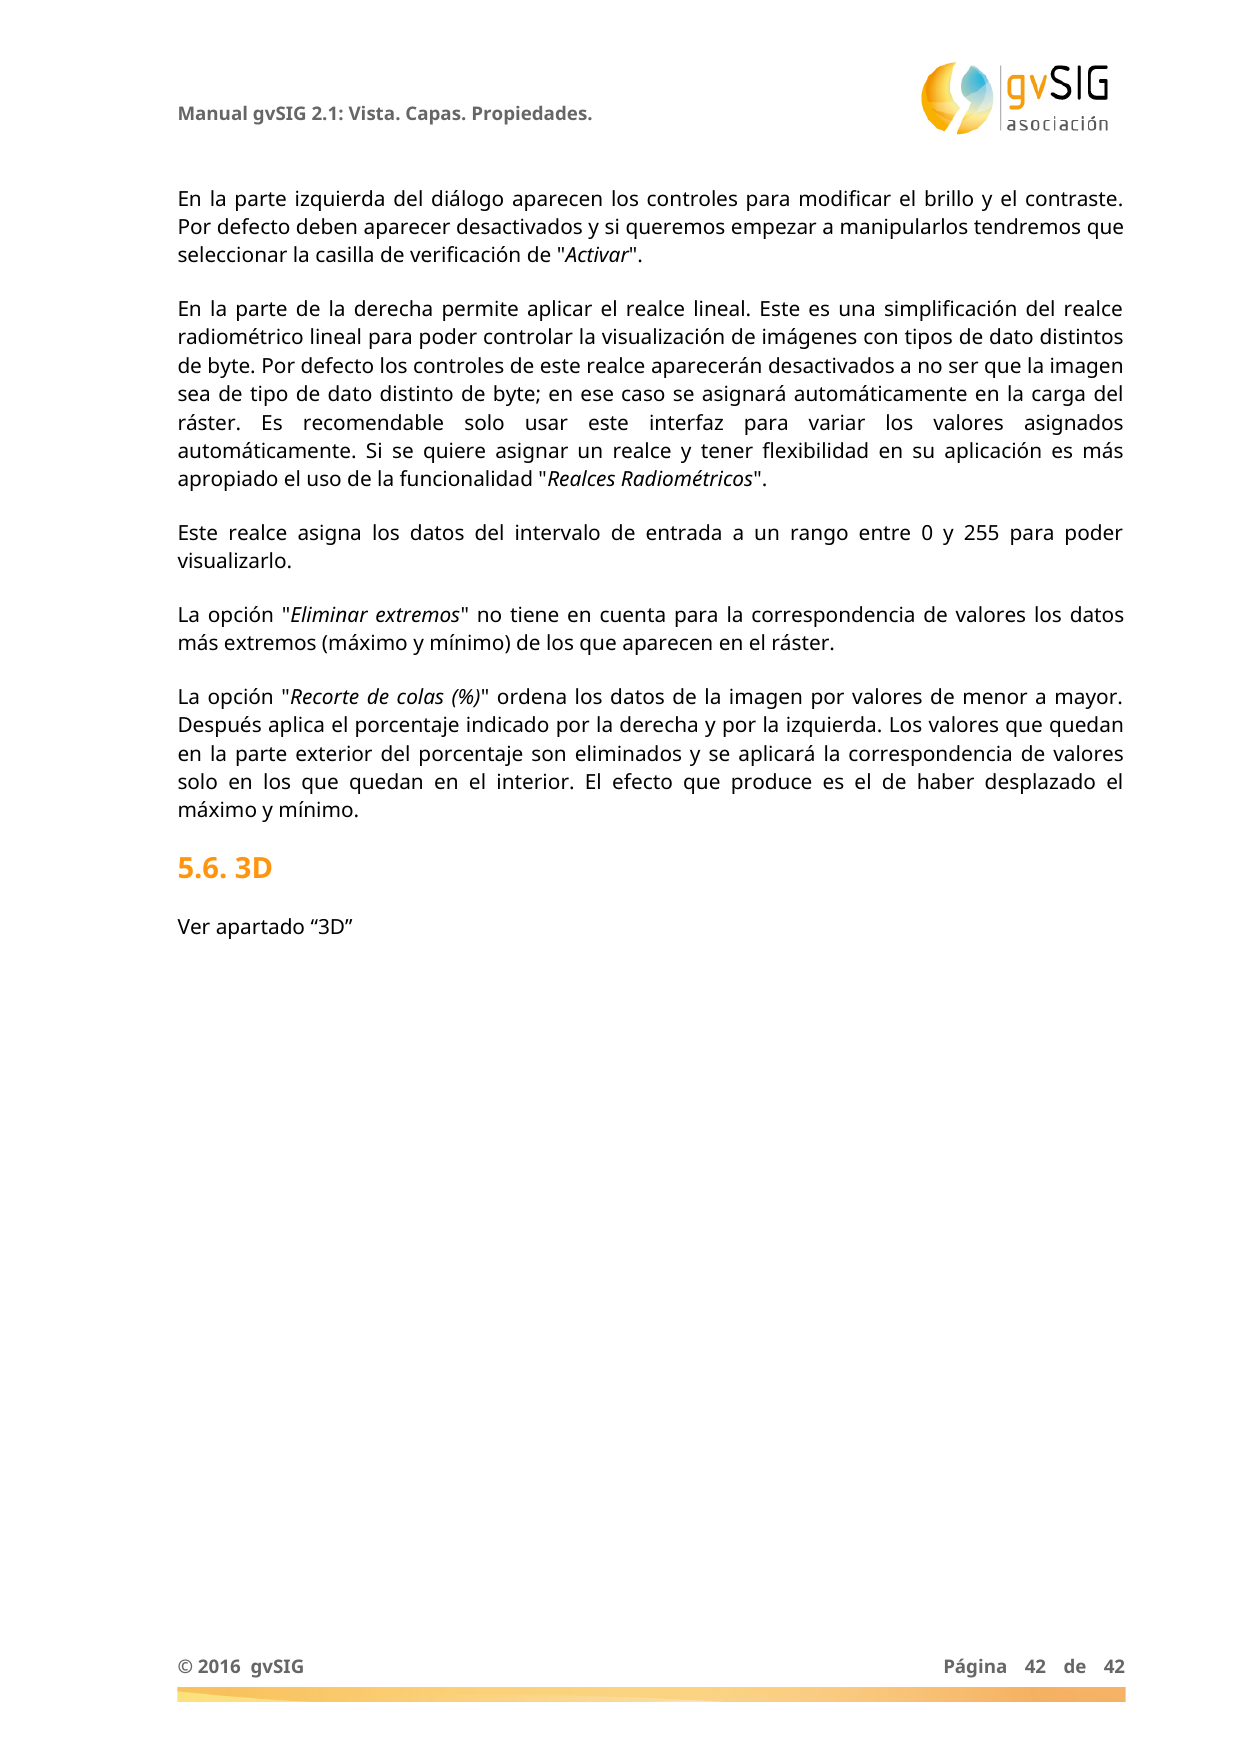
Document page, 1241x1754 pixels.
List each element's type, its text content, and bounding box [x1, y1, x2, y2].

picture [902, 47, 1122, 148]
text En la parte izquierda del diálogo aparecen los controles para modificar el brillo y el contraste. Por defecto deben aparecer desactivados y si queremos empezar a manipularlos tendremos que seleccionar la casilla de verificación de "Activar". [177, 184, 1125, 269]
text Este realce asigna los datos del intervalo de entrada a un rango entre 0 y 255 para poder visualizarlo. [177, 518, 1125, 575]
text En la parte de la derecha permite aplicar el realce lineal. Este es una simplificación del realce radiométrico lineal para poder controlar la visualización de imágenes con tipos de dato distintos de byte. Por defecto los controles de este realce aparecerán desactivados a no ser que la imagen sea de tipo de dato distinto de byte; en ese caso se asignará automáticamente en la carga del ráster. Es recomendable solo usar este interfaz para variar los valores asignados automáticamente. Si se quiere asignar un realce y tener flexibilidad en su aplicación es más apropiado el uso de la funcionalidad "Realces Radiométricos". [177, 294, 1125, 493]
text Ver apartado “3D” [177, 912, 1125, 941]
subtitle 5.6. 3D [177, 848, 1125, 887]
text La opción "Eliminar extremos" no tiene en cuenta para la correspondencia de valores los datos más extremos (máximo y mínimo) de los que aparecen en el ráster. [177, 600, 1125, 657]
picture [177, 1687, 1126, 1702]
text La opción "Recorte de colas (%)" ordena los datos de la imagen por valores de menor a mayor. Después aplica el porcentaje indicado por la derecha y por la izquierda. Los valores que quedan en la parte exterior del porcentaje son eliminados y se aplicará la correspondencia de valores solo en los que quedan en el interior. El efecto que produce es el de haber desplazado el máximo y mínimo. [177, 682, 1125, 824]
